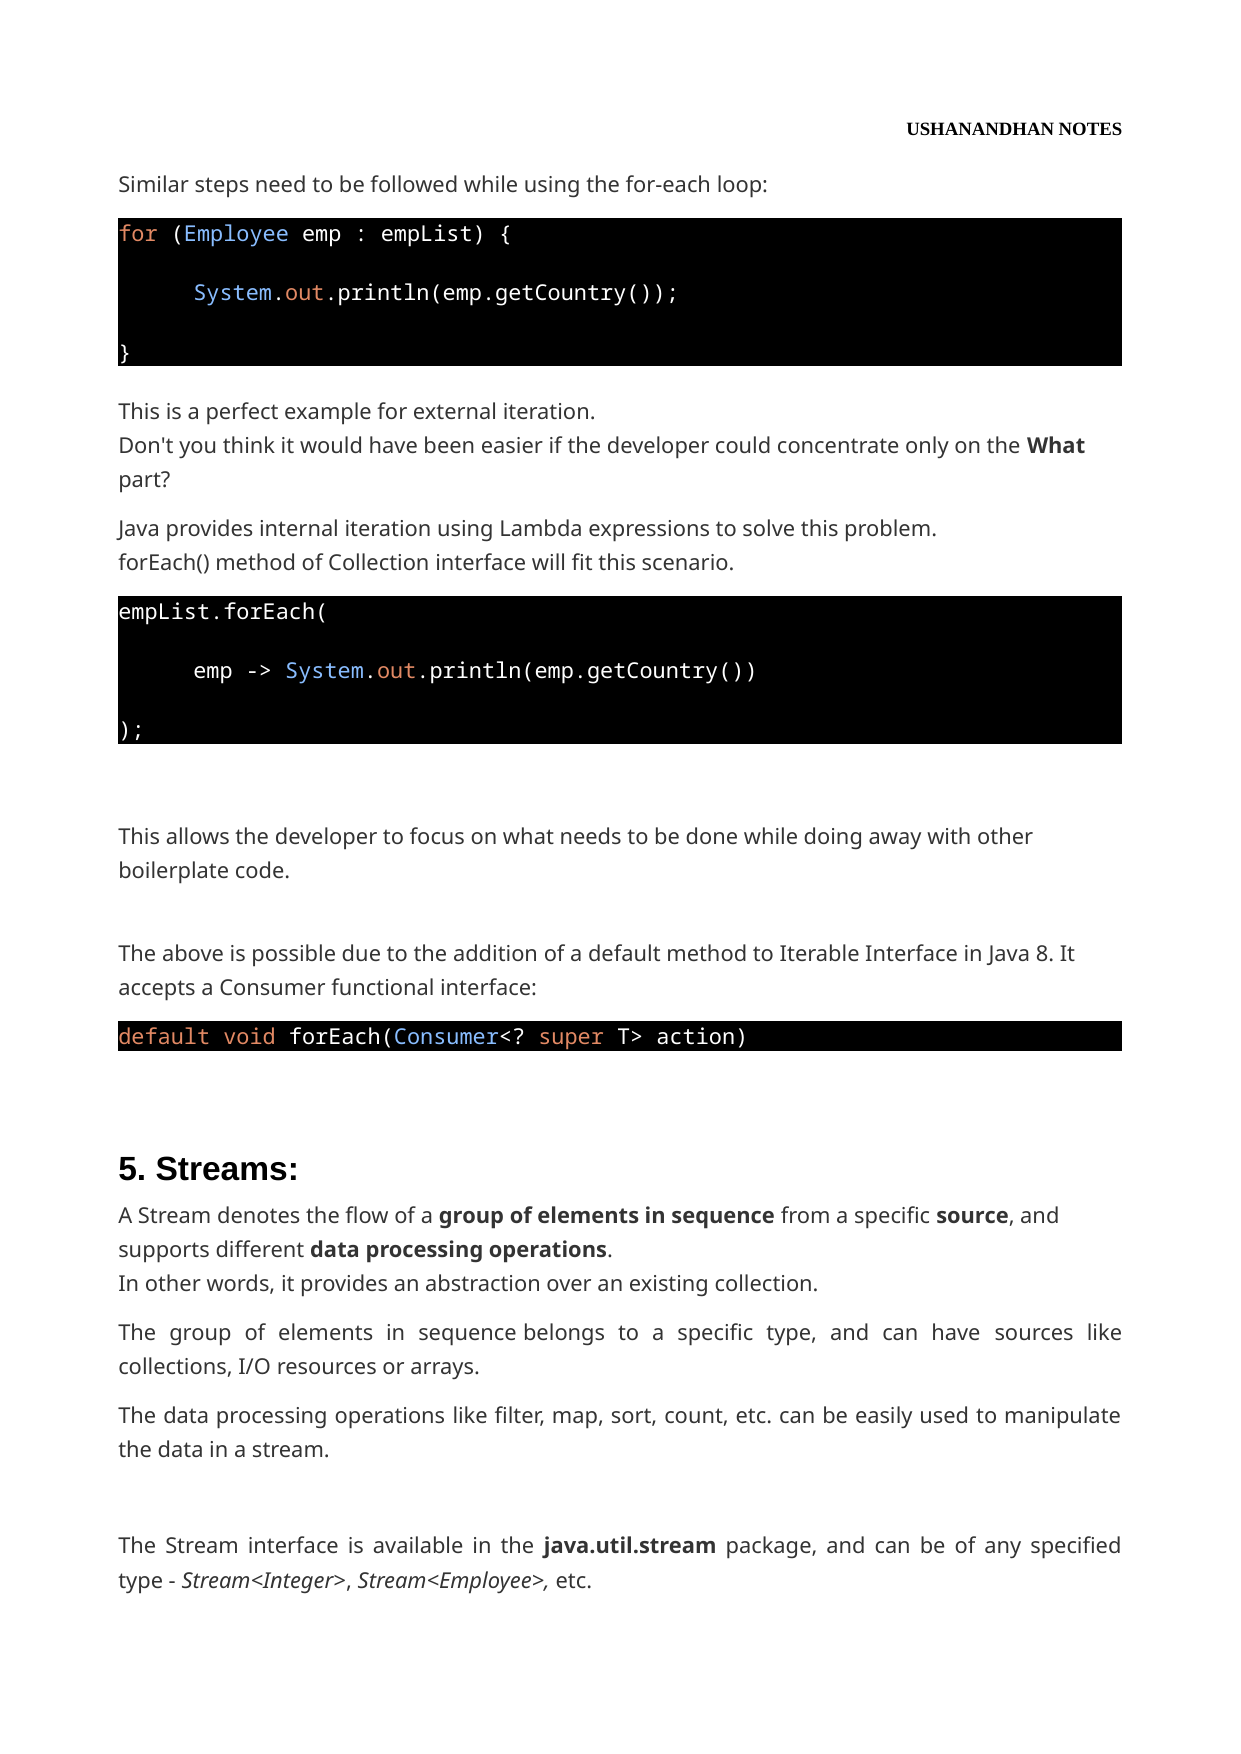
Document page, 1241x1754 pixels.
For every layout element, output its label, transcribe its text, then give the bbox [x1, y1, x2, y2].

text ); [118, 714, 1122, 744]
text The data processing operations like filter, map, sort, count, etc. can be easily used to manipulate the data in a stream. [118, 1400, 1122, 1464]
text empList.forEach( [118, 596, 1122, 626]
text emp -> System.out.println(emp.getCountry()) [118, 655, 1122, 685]
text } [118, 336, 1122, 366]
text A Stream denotes the flow of a group of elements in sequence from a specific source, and supports different data processing operations. In other words, it provides an abstraction over an existing collection. [118, 1200, 1122, 1298]
text The Stream interface is available in the java.util.stream package, and can be of any specified type - Stream<Integer>, Stream<Employee>, etc. [118, 1531, 1122, 1594]
subtitle 5. Streams: [118, 1149, 1122, 1187]
text default void forEach(Consumer<? super T> action) [118, 1021, 1122, 1051]
text for (Employee emp : empList) { [118, 218, 1122, 248]
text This is a perfect example for external iteration. Don't you think it would have been easier if the developer could concentrate only on the What part? [118, 396, 1122, 494]
text The group of elements in sequence belongs to a specific type, and can have sources like collections, I/O resources or arrays. [118, 1317, 1122, 1381]
text Similar steps need to be followed while using the for-each loop: [118, 169, 1122, 199]
text The above is possible due to the addition of a default method to Iterable Interface in Java 8. It accepts a Consumer functional interface: [118, 938, 1122, 1002]
text Java provides internal iteration using Lambda expressions to solve this problem. forEach() method of Collection interface will fit this scenario. [118, 513, 1122, 577]
text This allows the developer to focus on what needs to be done while doing away with other boilerplate code. [118, 821, 1122, 919]
text System.out.println(emp.getCountry()); [118, 277, 1122, 307]
